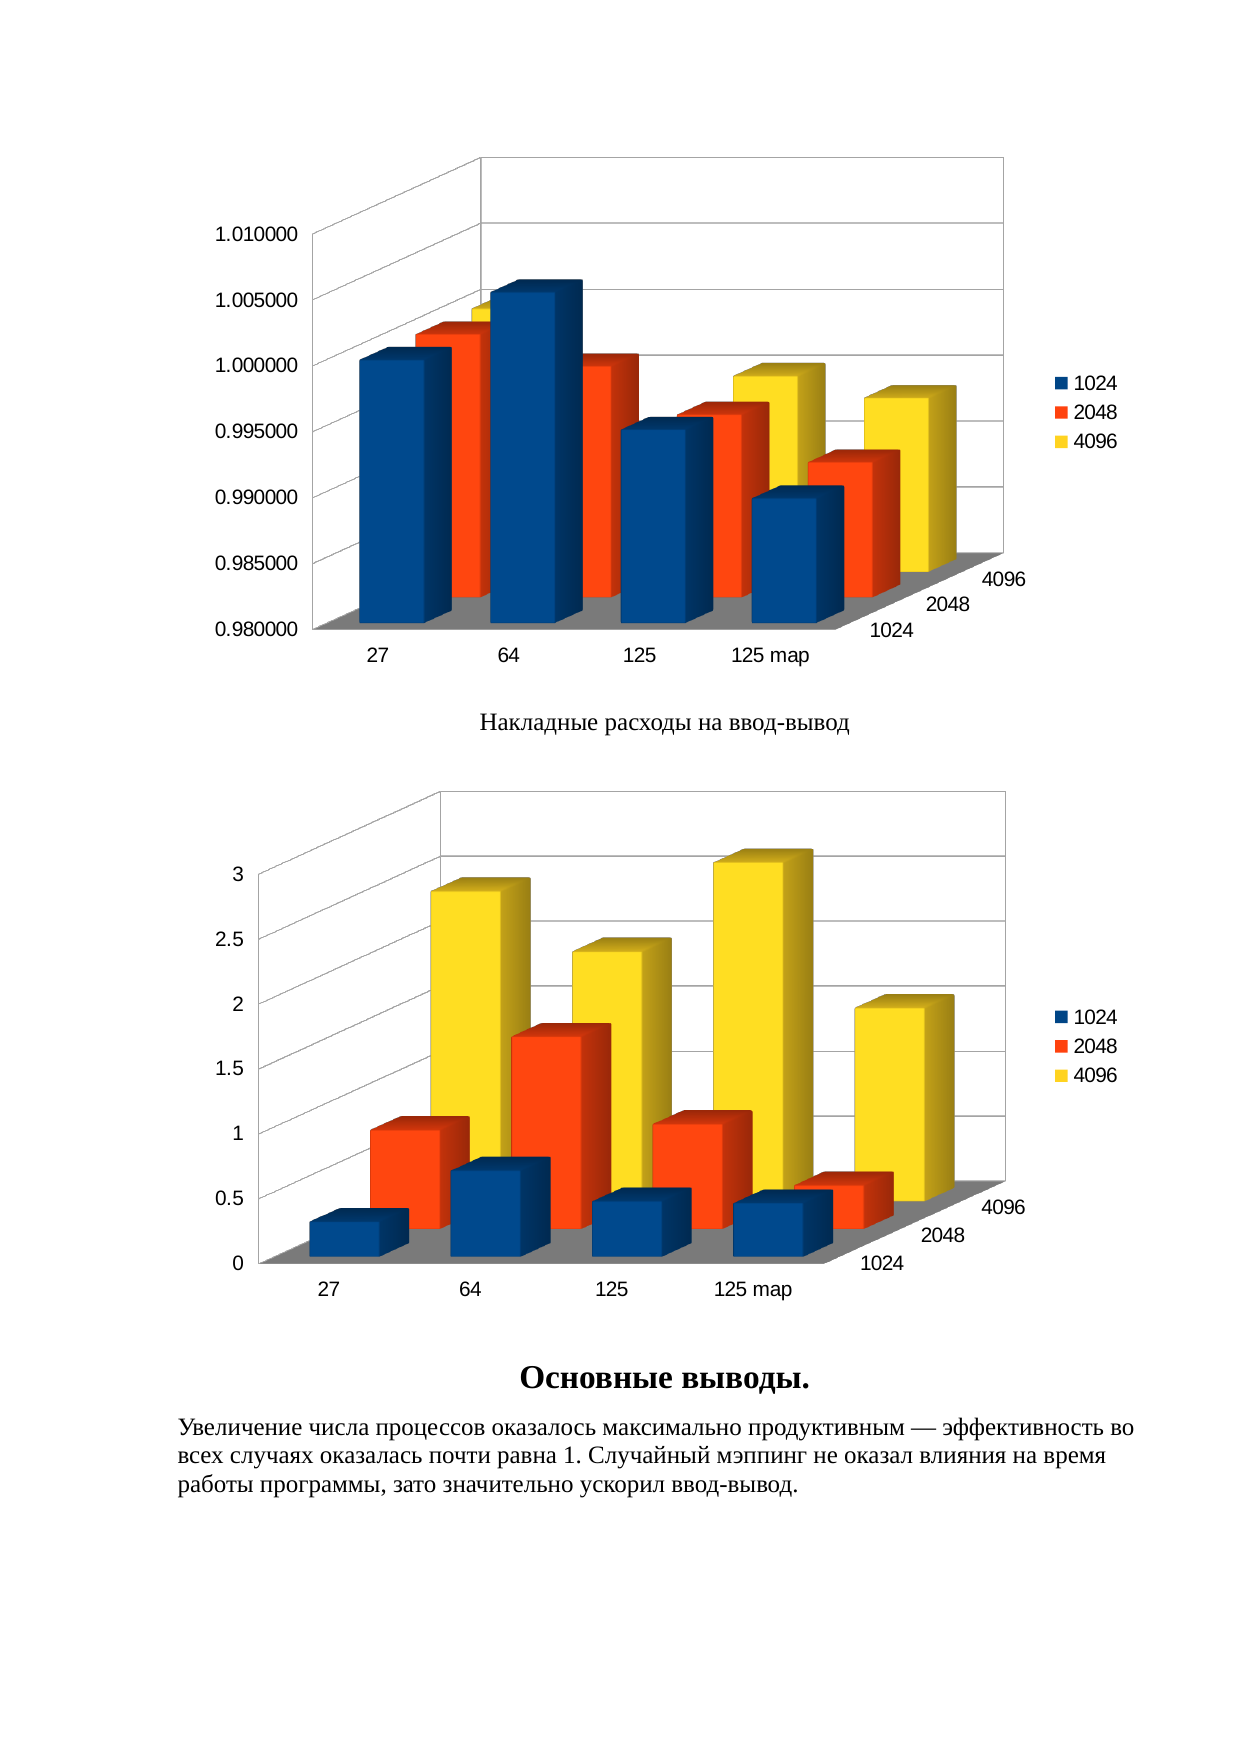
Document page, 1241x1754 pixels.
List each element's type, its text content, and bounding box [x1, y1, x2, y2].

text Накладные расходы на ввод-вывод [177, 707, 1152, 736]
text Увеличение числа процессов оказалось максимально продуктивным — эффективность во всех случаях оказалась почти равна 1. Случайный мэппинг не оказал влияния на время работы программы, зато значительно ускорил ввод-вывод. [177, 1412, 1152, 1498]
subtitle Основные выводы. [177, 1357, 1152, 1396]
